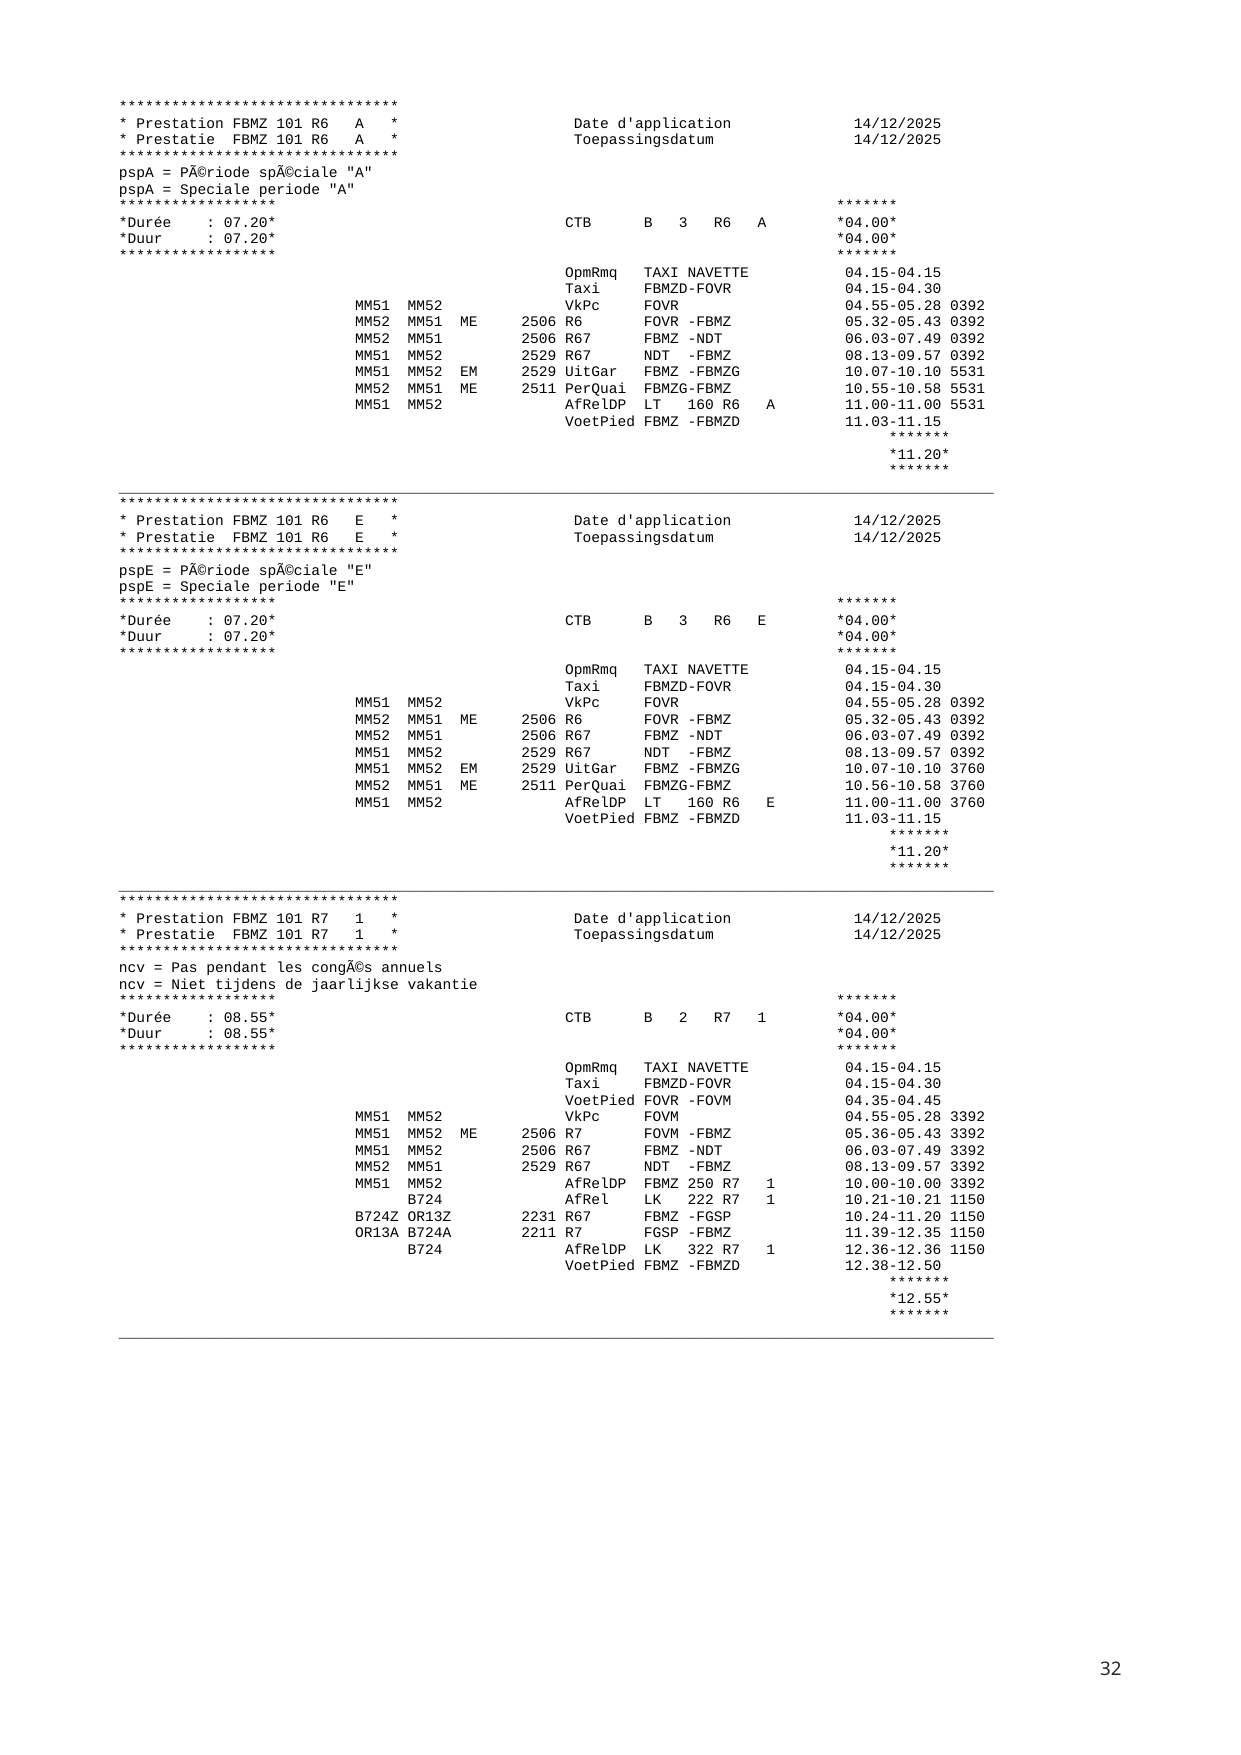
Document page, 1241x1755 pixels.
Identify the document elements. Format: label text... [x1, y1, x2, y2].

text ******************************** * Prestation FBMZ 101 R6 E * Date d'application 14/12/2025 * Prestatie FBMZ 101 R6 E * Toepassingsdatum 14/12/2025 ******************************** pspE = PÃ©riode spÃ©ciale "E" pspE = Speciale periode "E" ****************** ******* *Durée : 07.20* CTB B 3 R6 E *04.00* *Duur : 07.20* *04.00* ****************** ******* OpmRmq TAXI NAVETTE 04.15-04.15 Taxi FBMZD-FOVR 04.15-04.30 MM51 MM52 VkPc FOVR 04.55-05.28 0392 MM52 MM51 ME 2506 R6 FOVR -FBMZ 05.32-05.43 0392 MM52 MM51 2506 R67 FBMZ -NDT 06.03-07.49 0392 MM51 MM52 2529 R67 NDT -FBMZ 08.13-09.57 0392 MM51 MM52 EM 2529 UitGar FBMZ -FBMZG 10.07-10.10 3760 MM52 MM51 ME 2511 PerQuai FBMZG-FBMZ 10.56-10.58 3760 MM51 MM52 AfRelDP LT 160 R6 E 11.00-11.00 3760 VoetPied FBMZ -FBMZD 11.03-11.15 ******* *11.20* ******* ____________________________________________________________________________________________________ [119, 497, 1122, 894]
text ******************************** * Prestation FBMZ 101 R7 1 * Date d'application 14/12/2025 * Prestatie FBMZ 101 R7 1 * Toepassingsdatum 14/12/2025 ******************************** ncv = Pas pendant les congÃ©s annuels ncv = Niet tijdens de jaarlijkse vakantie ****************** ******* *Durée : 08.55* CTB B 2 R7 1 *04.00* *Duur : 08.55* *04.00* ****************** ******* OpmRmq TAXI NAVETTE 04.15-04.15 Taxi FBMZD-FOVR 04.15-04.30 VoetPied FOVR -FOVM 04.35-04.45 MM51 MM52 VkPc FOVM 04.55-05.28 3392 MM51 MM52 ME 2506 R7 FOVM -FBMZ 05.36-05.43 3392 MM51 MM52 2506 R67 FBMZ -NDT 06.03-07.49 3392 MM52 MM51 2529 R67 NDT -FBMZ 08.13-09.57 3392 MM51 MM52 AfRelDP FBMZ 250 R7 1 10.00-10.00 3392 B724 AfRel LK 222 R7 1 10.21-10.21 1150 B724Z OR13Z 2231 R67 FBMZ -FGSP 10.24-11.20 1150 OR13A B724A 2211 R7 FGSP -FBMZ 11.39-12.35 1150 B724 AfRelDP LK 322 R7 1 12.36-12.36 1150 VoetPied FBMZ -FBMZD 12.38-12.50 ******* *12.55* ******* ____________________________________________________________________________________________________ [119, 894, 1122, 1341]
text ******************************** * Prestation FBMZ 101 R6 A * Date d'application 14/12/2025 * Prestatie FBMZ 101 R6 A * Toepassingsdatum 14/12/2025 ******************************** pspA = PÃ©riode spÃ©ciale "A" pspA = Speciale periode "A" ****************** ******* *Durée : 07.20* CTB B 3 R6 A *04.00* *Duur : 07.20* *04.00* ****************** ******* OpmRmq TAXI NAVETTE 04.15-04.15 Taxi FBMZD-FOVR 04.15-04.30 MM51 MM52 VkPc FOVR 04.55-05.28 0392 MM52 MM51 ME 2506 R6 FOVR -FBMZ 05.32-05.43 0392 MM52 MM51 2506 R67 FBMZ -NDT 06.03-07.49 0392 MM51 MM52 2529 R67 NDT -FBMZ 08.13-09.57 0392 MM51 MM52 EM 2529 UitGar FBMZ -FBMZG 10.07-10.10 5531 MM52 MM51 ME 2511 PerQuai FBMZG-FBMZ 10.55-10.58 5531 MM51 MM52 AfRelDP LT 160 R6 A 11.00-11.00 5531 VoetPied FBMZ -FBMZD 11.03-11.15 ******* *11.20* ******* ____________________________________________________________________________________________________ [119, 99, 1122, 497]
